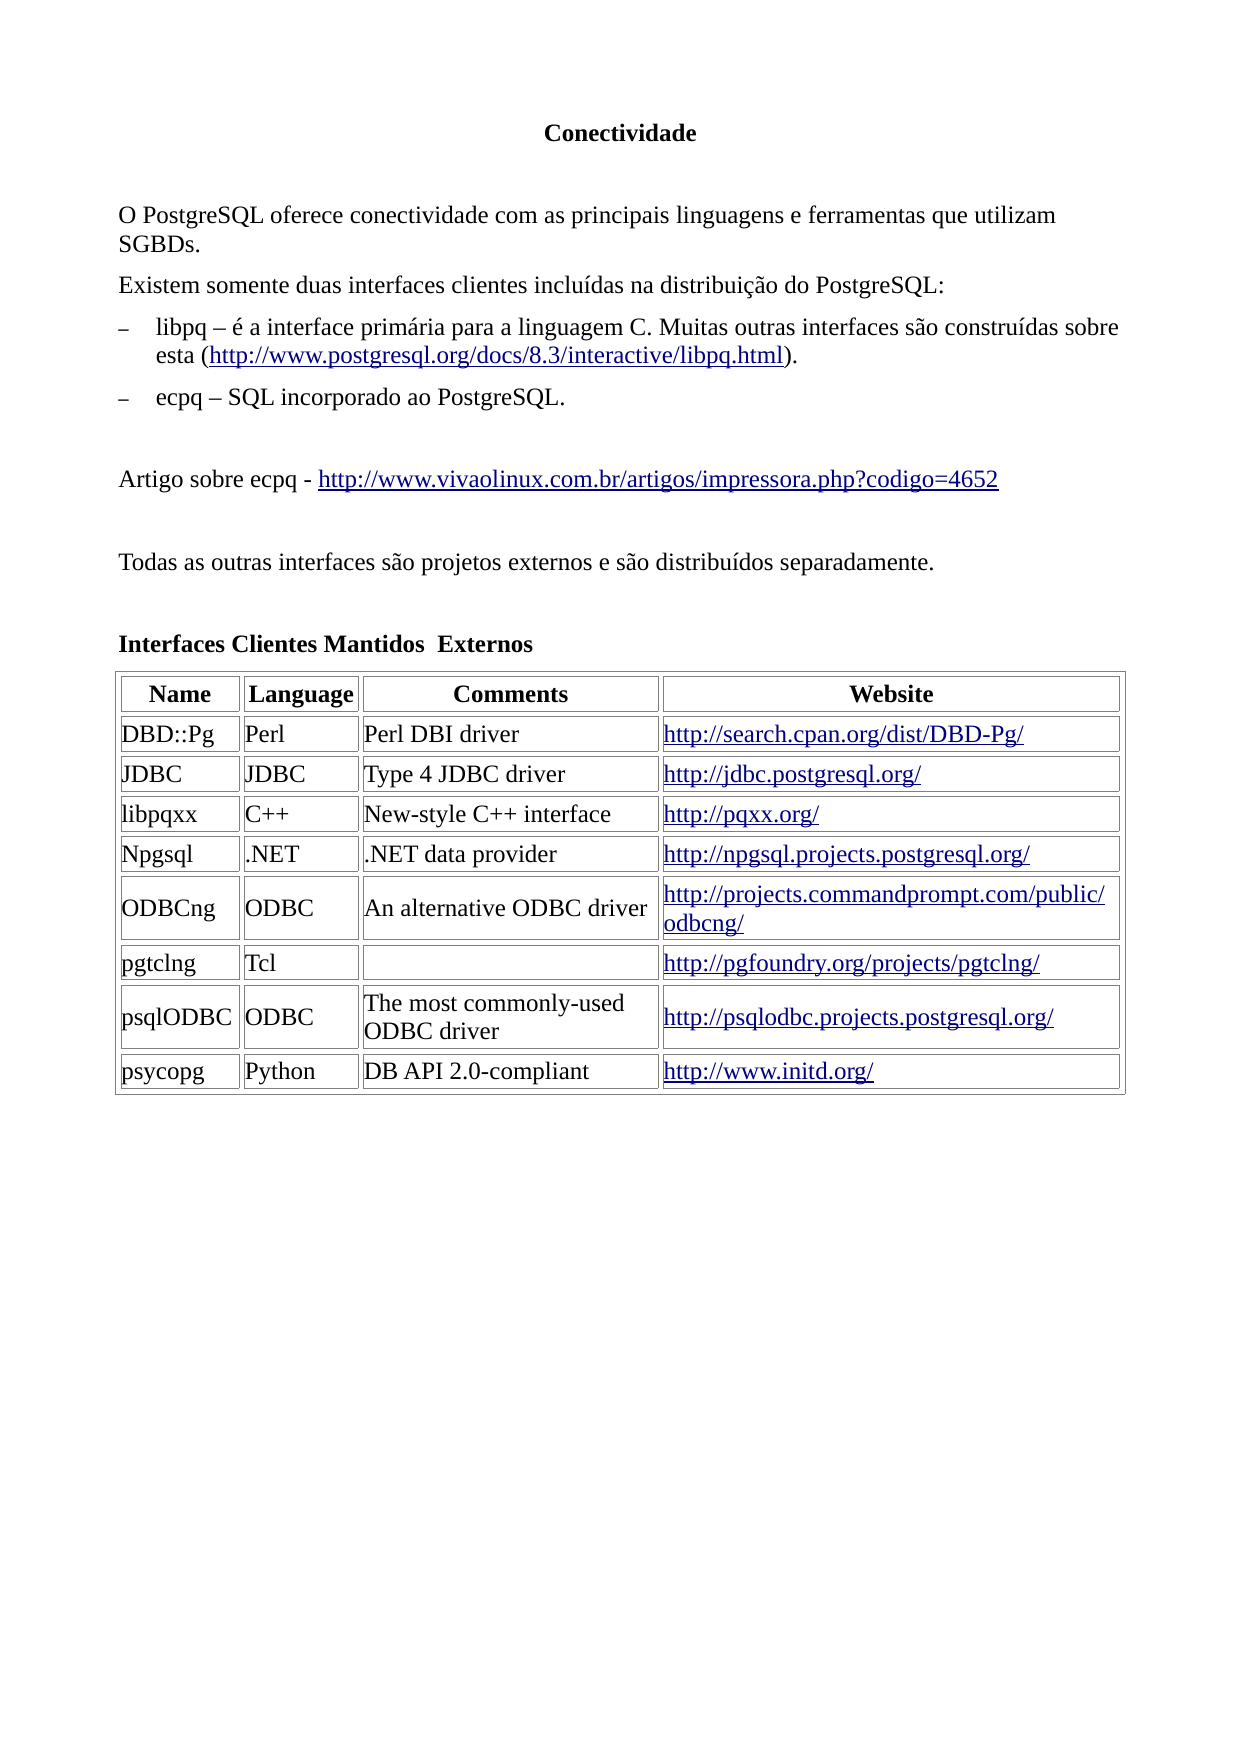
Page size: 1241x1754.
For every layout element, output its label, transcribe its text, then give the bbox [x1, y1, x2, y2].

table_cell http://projects.commandprompt.com/public/odbcng/ [660, 871, 1122, 939]
table_cell C++ [242, 791, 361, 831]
text Todas as outras interfaces são projetos externos e são distribuídos separadamente. [118, 547, 1122, 576]
table_cell .NET [242, 831, 361, 871]
table_cell The most commonly-used ODBC driver [361, 979, 660, 1048]
table_cell [361, 939, 660, 979]
table_cell http://search.cpan.org/dist/DBD-Pg/ [660, 711, 1122, 751]
table_cell psqlODBC [118, 979, 242, 1048]
table_cell ODBC [242, 871, 361, 939]
table_cell An alternative ODBC driver [361, 871, 660, 939]
table_cell libpqxx [118, 791, 242, 831]
table_cell [364, 946, 658, 979]
text Artigo sobre ecpq - http://www.vivaolinux.com.br/artigos/impressora.php?codigo=4652 [118, 464, 1122, 493]
table_cell ODBC [242, 979, 361, 1048]
table_header Name [118, 672, 242, 711]
table_cell DB API 2.0-compliant [361, 1048, 660, 1088]
table_cell JDBC [242, 751, 361, 791]
table_cell Type 4 JDBC driver [361, 751, 660, 791]
text Conectividade [118, 118, 1122, 147]
text O PostgreSQL oferece conectividade com as principais linguagens e ferramentas que utilizam SGBDs. [118, 201, 1122, 258]
table_cell Perl DBI driver [361, 711, 660, 751]
table_cell Npgsql [118, 831, 242, 871]
table_header Language [242, 672, 361, 711]
table_cell JDBC [118, 751, 242, 791]
table_cell .NET data provider [361, 831, 660, 871]
table_cell http://psqlodbc.projects.postgresql.org/ [660, 979, 1122, 1048]
table_cell http://npgsql.projects.postgresql.org/ [660, 831, 1122, 871]
text Interfaces Clientes Mantidos Externos [118, 629, 1122, 658]
table_cell New-style C++ interface [361, 791, 660, 831]
table_header Website [660, 672, 1122, 711]
table_cell http://pqxx.org/ [660, 791, 1122, 831]
table_cell pgtclng [118, 939, 242, 979]
table_cell Perl [242, 711, 361, 751]
table_cell http://www.initd.org/ [660, 1048, 1122, 1088]
table_cell http://pgfoundry.org/projects/pgtclng/ [660, 939, 1122, 979]
table_header Comments [361, 672, 660, 711]
table_cell DBD::Pg [118, 711, 242, 751]
table_cell ODBCng [118, 871, 242, 939]
text Existem somente duas interfaces clientes incluídas na distribuição do PostgreSQL: [118, 271, 1122, 299]
table_cell psycopg [118, 1048, 242, 1088]
table_cell Tcl [242, 939, 361, 979]
list ecpq – SQL incorporado ao PostgreSQL. [118, 382, 1122, 411]
table_cell http://jdbc.postgresql.org/ [660, 751, 1122, 791]
list libpq – é a interface primária para a linguagem C. Muitas outras interfaces são construídas sobre esta (http://www.postgresql.org/docs/8.3/interactive/libpq.html). [118, 312, 1122, 369]
table_cell Python [242, 1048, 361, 1088]
